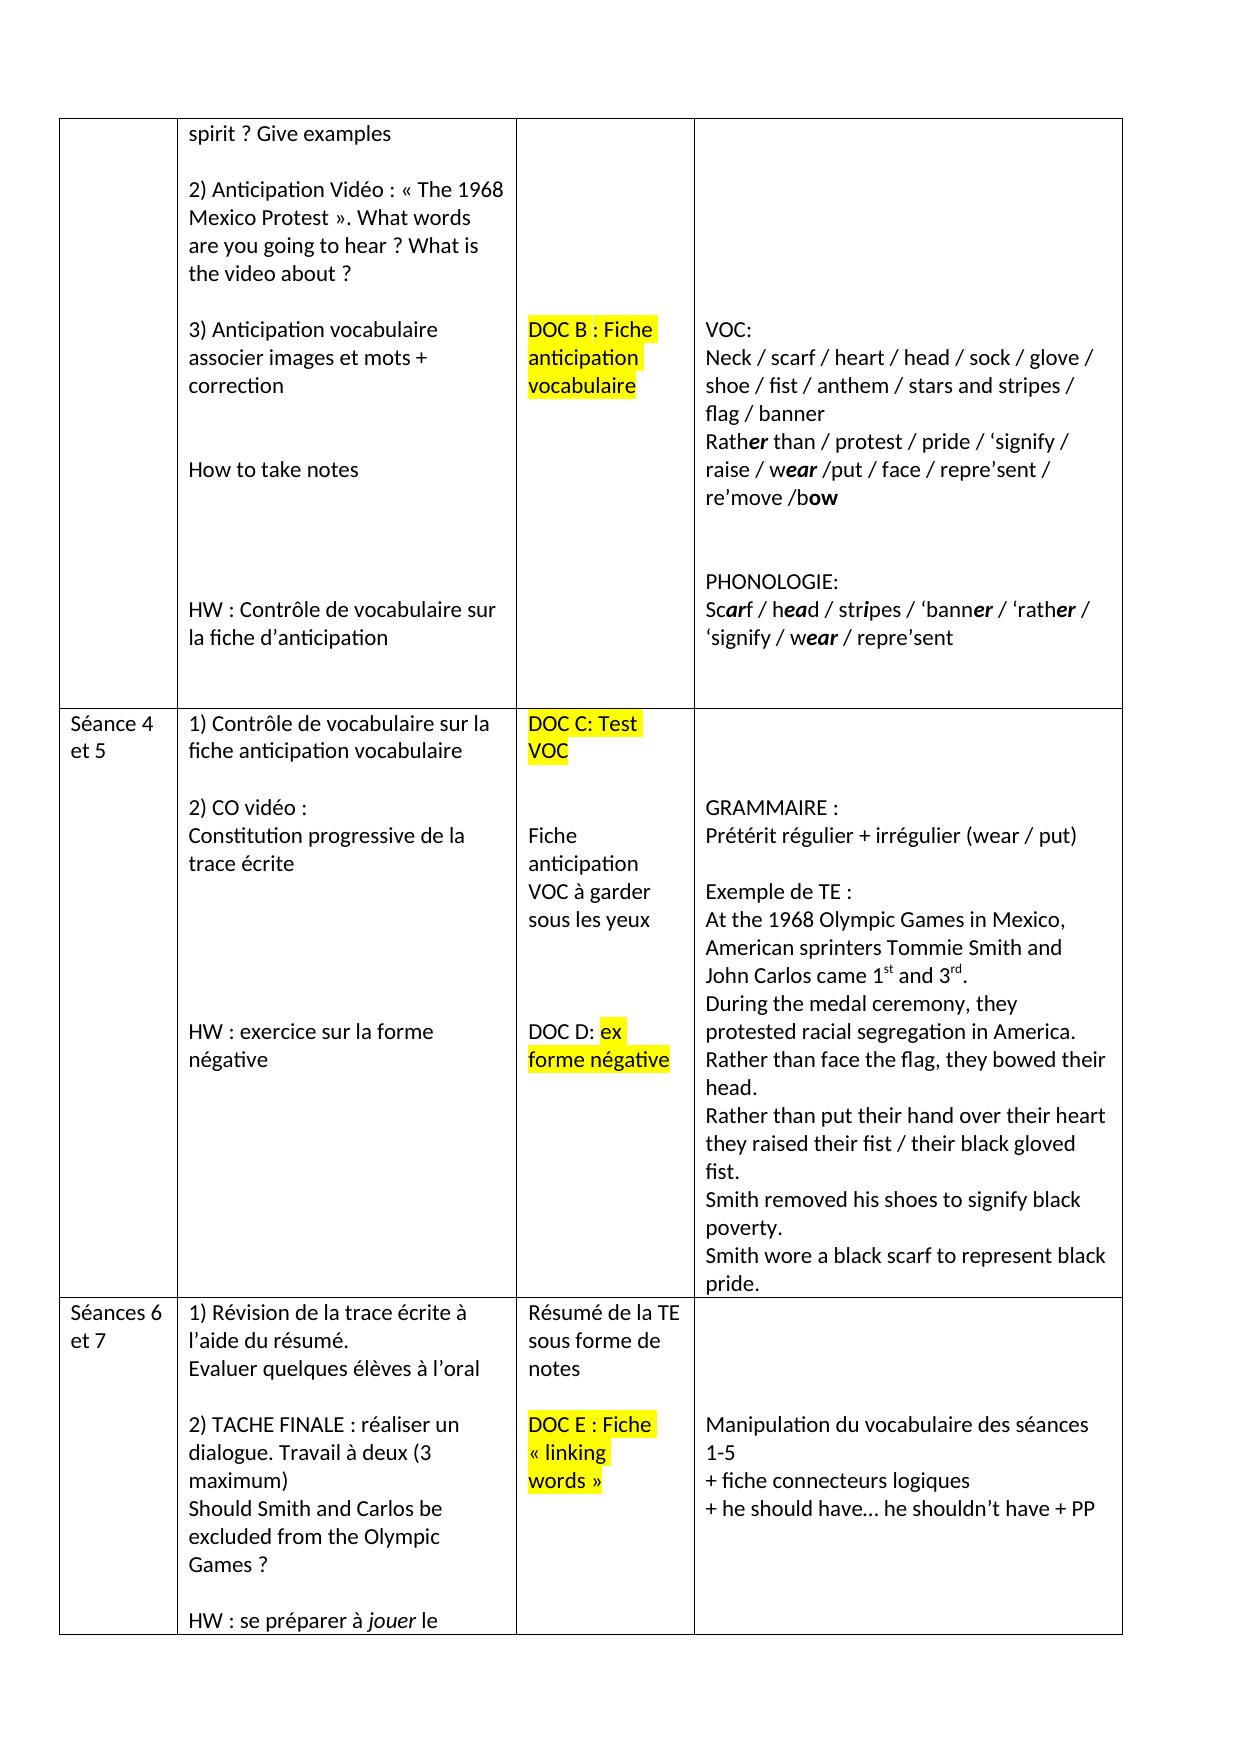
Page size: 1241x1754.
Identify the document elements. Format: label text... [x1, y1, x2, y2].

table_cell Séances 6 et 7 [60, 1298, 177, 1634]
table_cell Séance 4 et 5 [60, 709, 177, 1297]
table_cell [60, 119, 177, 708]
table_cell Résumé de la TE sous forme de notes DOC E : Fiche « linking words » [517, 1298, 694, 1634]
table_cell DOC C: Test VOC Fiche anticipation VOC à garder sous les yeux DOC D: ex forme négative [517, 709, 694, 1297]
table_cell spirit ? Give examples 2) Anticipation Vidéo : « The 1968 Mexico Protest ». What words are you going to hear ? What is the video about ? 3) Anticipation vocabulaire associer images et mots + correction How to take notes HW : Contrôle de vocabulaire sur la fiche d’anticipation [178, 119, 516, 708]
table_cell VOC: Neck / scarf / heart / head / sock / glove / shoe / fist / anthem / stars and stripes / flag / banner Rather than / protest / pride / ‘signify / raise / wear /put / face / repre’sent / re’move /bow PHONOLOGIE: Scarf / head / stripes / ‘banner / ‘rather / ‘signify / wear / repre’sent [695, 119, 1122, 708]
table_cell 1) Contrôle de vocabulaire sur la fiche anticipation vocabulaire 2) CO vidéo : Constitution progressive de la trace écrite HW : exercice sur la forme négative [178, 709, 516, 1297]
table_cell DOC B : Fiche anticipation vocabulaire [517, 119, 694, 708]
table_cell 1) Révision de la trace écrite à l’aide du résumé. Evaluer quelques élèves à l’oral 2) TACHE FINALE : réaliser un dialogue. Travail à deux (3 maximum) Should Smith and Carlos be excluded from the Olympic Games ? HW : se préparer à jouer le [178, 1298, 516, 1634]
table_cell Manipulation du vocabulaire des séances 1-5 + fiche connecteurs logiques + he should have… he shouldn’t have + PP [695, 1298, 1122, 1634]
table_cell GRAMMAIRE : Prétérit régulier + irrégulier (wear / put) Exemple de TE : At the 1968 Olympic Games in Mexico, American sprinters Tommie Smith and John Carlos came 1st and 3rd. During the medal ceremony, they protested racial segregation in America. Rather than face the flag, they bowed their head. Rather than put their hand over their heart they raised their fist / their black gloved fist. Smith removed his shoes to signify black poverty. Smith wore a black scarf to represent black pride. [695, 709, 1122, 1297]
